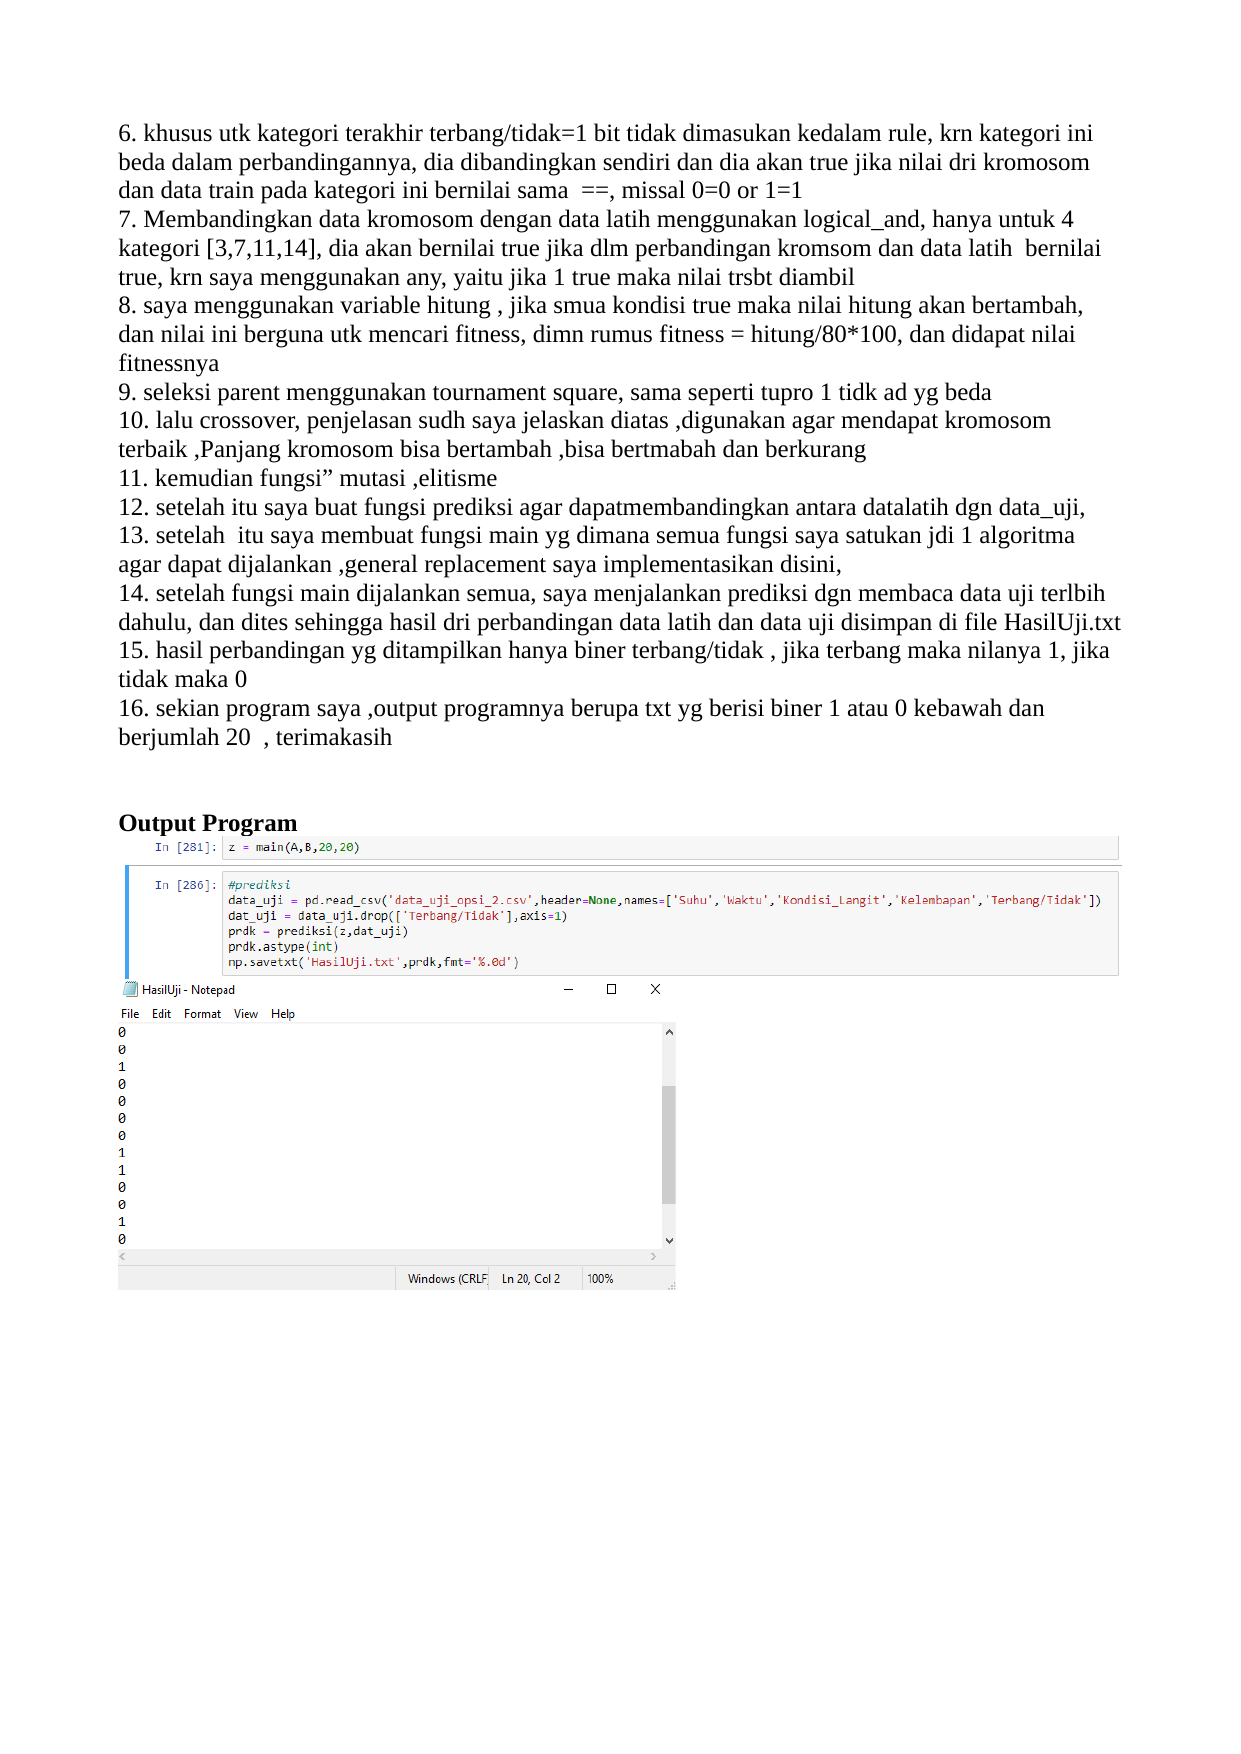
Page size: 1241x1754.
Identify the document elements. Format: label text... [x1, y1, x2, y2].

text 11. kemudian fungsi” mutasi ,elitisme [118, 463, 1122, 492]
text 7. Membandingkan data kromosom dengan data latih menggunakan logical_and, hanya untuk 4 kategori [3,7,11,14], dia akan bernilai true jika dlm perbandingan kromsom dan data latih bernilai true, krn saya menggunakan any, yaitu jika 1 true maka nilai trsbt diambil [118, 204, 1122, 291]
text 15. hasil perbandingan yg ditampilkan hanya biner terbang/tidak , jika terbang maka nilanya 1, jika tidak maka 0 [118, 636, 1122, 693]
text 10. lalu crossover, penjelasan sudh saya jelaskan diatas ,digunakan agar mendapat kromosom terbaik ,Panjang kromosom bisa bertambah ,bisa bertmabah dan berkurang [118, 406, 1122, 463]
text 16. sekian program saya ,output programnya berupa txt yg berisi biner 1 atau 0 kebawah dan berjumlah 20 , terimakasih [118, 693, 1122, 751]
text 9. seleksi parent menggunakan tournament square, sama seperti tupro 1 tidk ad yg beda [118, 377, 1122, 406]
text 12. setelah itu saya buat fungsi prediksi agar dapatmembandingkan antara datalatih dgn data_uji, [118, 492, 1122, 521]
text 8. saya menggunakan variable hitung , jika smua kondisi true maka nilai hitung akan bertambah, dan nilai ini berguna utk mencari fitness, dimn rumus fitness = hitung/80*100, dan didapat nilai fitnessnya [118, 291, 1122, 377]
text Output Program [118, 808, 1122, 836]
text 6. khusus utk kategori terakhir terbang/tidak=1 bit tidak dimasukan kedalam rule, krn kategori ini beda dalam perbandingannya, dia dibandingkan sendiri dan dia akan true jika nilai dri kromosom dan data train pada kategori ini bernilai sama ==, missal 0=0 or 1=1 [118, 118, 1122, 204]
text 14. setelah fungsi main dijalankan semua, saya menjalankan prediksi dgn membaca data uji terlbih dahulu, dan dites sehingga hasil dri perbandingan data latih dan data uji disimpan di file HasilUji.txt [118, 578, 1122, 636]
text 13. setelah itu saya membuat fungsi main yg dimana semua fungsi saya satukan jdi 1 algoritma agar dapat dijalankan ,general replacement saya implementasikan disini, [118, 521, 1122, 578]
